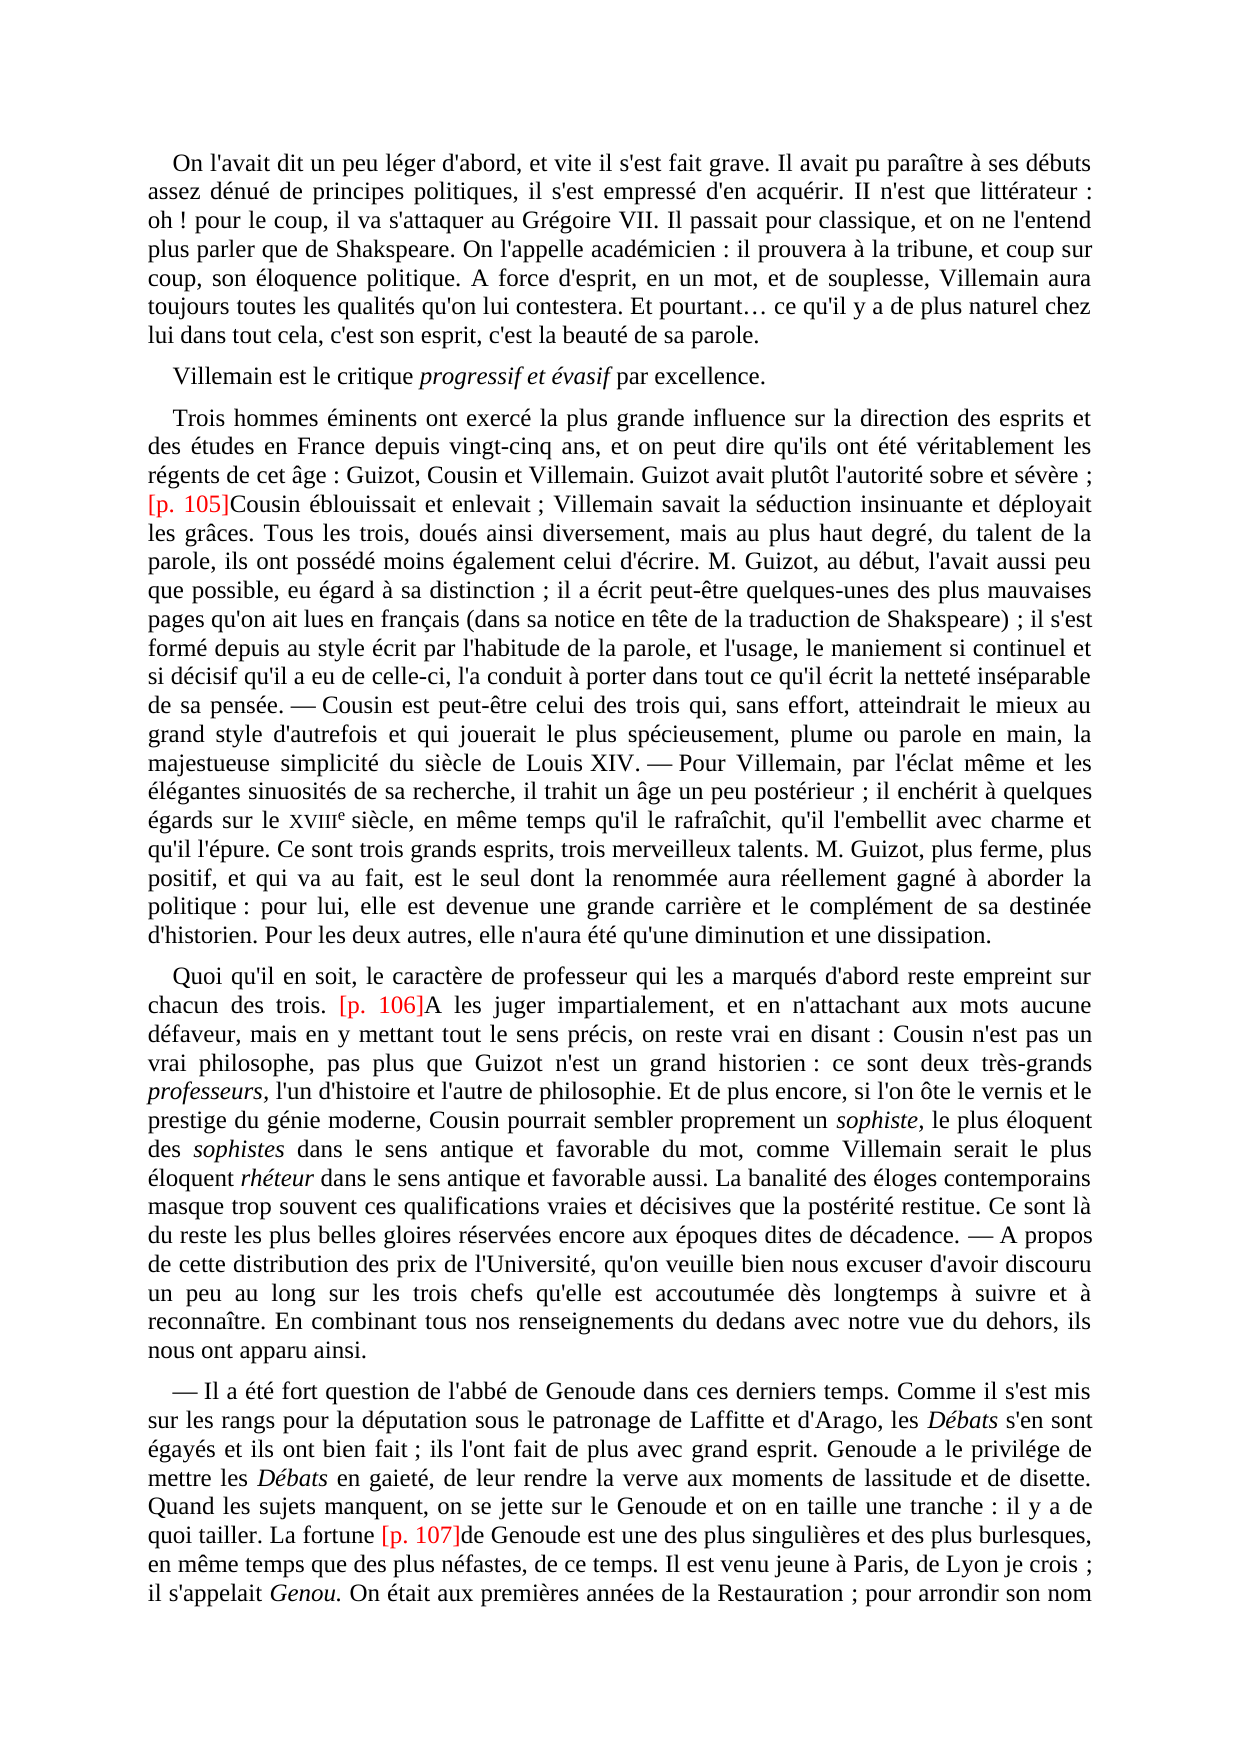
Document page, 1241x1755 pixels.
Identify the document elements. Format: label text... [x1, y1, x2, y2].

text Quoi qu'il en soit, le caractère de professeur qui les a marqués d'abord reste empreint sur chacun des trois. [p. 106]A les juger impartialement, et en n'attachant aux mots aucune défaveur, mais en y mettant tout le sens précis, on reste vrai en disant : Cousin n'est pas un vrai philosophe, pas plus que Guizot n'est un grand historien : ce sont deux très-grands professeurs, l'un d'histoire et l'autre de philosophie. Et de plus encore, si l'on ôte le vernis et le prestige du génie moderne, Cousin pourrait sembler proprement un sophiste, le plus éloquent des sophistes dans le sens antique et favorable du mot, comme Villemain serait le plus éloquent rhéteur dans le sens antique et favorable aussi. La banalité des éloges contemporains masque trop souvent ces qualifications vraies et décisives que la postérité restitue. Ce sont là du reste les plus belles gloires réservées encore aux époques dites de décadence. — A propos de cette distribution des prix de l'Université, qu'on veuille bien nous excuser d'avoir discouru un peu au long sur les trois chefs qu'elle est accoutumée dès longtemps à suivre et à reconnaître. En combinant tous nos renseignements du dedans avec notre vue du dehors, ils nous ont apparu ainsi. [148, 961, 1093, 1364]
text Trois hommes éminents ont exercé la plus grande influence sur la direction des esprits et des études en France depuis vingt-cinq ans, et on peut dire qu'ils ont été véritablement les régents de cet âge : Guizot, Cousin et Villemain. Guizot avait plutôt l'autorité sobre et sévère ; [p. 105]Cousin éblouissait et enlevait ; Villemain savait la séduction insinuante et déployait les grâces. Tous les trois, doués ainsi diversement, mais au plus haut degré, du talent de la parole, ils ont possédé moins également celui d'écrire. M. Guizot, au début, l'avait aussi peu que possible, eu égard à sa distinction ; il a écrit peut-être quelques-unes des plus mauvaises pages qu'on ait lues en français (dans sa notice en tête de la traduction de Shakspeare) ; il s'est formé depuis au style écrit par l'habitude de la parole, et l'usage, le maniement si continuel et si décisif qu'il a eu de celle-ci, l'a conduit à porter dans tout ce qu'il écrit la netteté inséparable de sa pensée. — Cousin est peut-être celui des trois qui, sans effort, atteindrait le mieux au grand style d'autrefois et qui jouerait le plus spécieusement, plume ou parole en main, la majestueuse simplicité du siècle de Louis XIV. — Pour Villemain, par l'éclat même et les élégantes sinuosités de sa recherche, il trahit un âge un peu postérieur ; il enchérit à quelques égards sur le xviiie siècle, en même temps qu'il le rafraîchit, qu'il l'embellit avec charme et qu'il l'épure. Ce sont trois grands esprits, trois merveilleux talents. M. Guizot, plus ferme, plus positif, et qui va au fait, est le seul dont la renommée aura réellement gagné à aborder la politique : pour lui, elle est devenue une grande carrière et le complément de sa destinée d'historien. Pour les deux autres, elle n'aura été qu'une diminution et une dissipation. [148, 403, 1093, 949]
text — Il a été fort question de l'abbé de Genoude dans ces derniers temps. Comme il s'est mis sur les rangs pour la députation sous le patronage de Laffitte et d'Arago, les Débats s'en sont égayés et ils ont bien fait ; ils l'ont fait de plus avec grand esprit. Genoude a le privilége de mettre les Débats en gaieté, de leur rendre la verve aux moments de lassitude et de disette. Quand les sujets manquent, on se jette sur le Genoude et on en taille une tranche : il y a de quoi tailler. La fortune [p. 107]de Genoude est une des plus singulières et des plus burlesques, en même temps que des plus néfastes, de ce temps. Il est venu jeune à Paris, de Lyon je crois ; il s'appelait Genou. On était aux premières années de la Restauration ; pour arrondir son nom [148, 1376, 1093, 1606]
text Villemain est le critique progressif et évasif par excellence. [148, 361, 1093, 390]
text On l'avait dit un peu léger d'abord, et vite il s'est fait grave. Il avait pu paraître à ses débuts assez dénué de principes politiques, il s'est empressé d'en acquérir. II n'est que littérateur : oh ! pour le coup, il va s'attaquer au Grégoire VII. Il passait pour classique, et on ne l'entend plus parler que de Shakspeare. On l'appelle académicien : il prouvera à la tribune, et coup sur coup, son éloquence politique. A force d'esprit, en un mot, et de souplesse, Villemain aura toujours toutes les qualités qu'on lui contestera. Et pourtant… ce qu'il y a de plus naturel chez lui dans tout cela, c'est son esprit, c'est la beauté de sa parole. [148, 148, 1093, 349]
